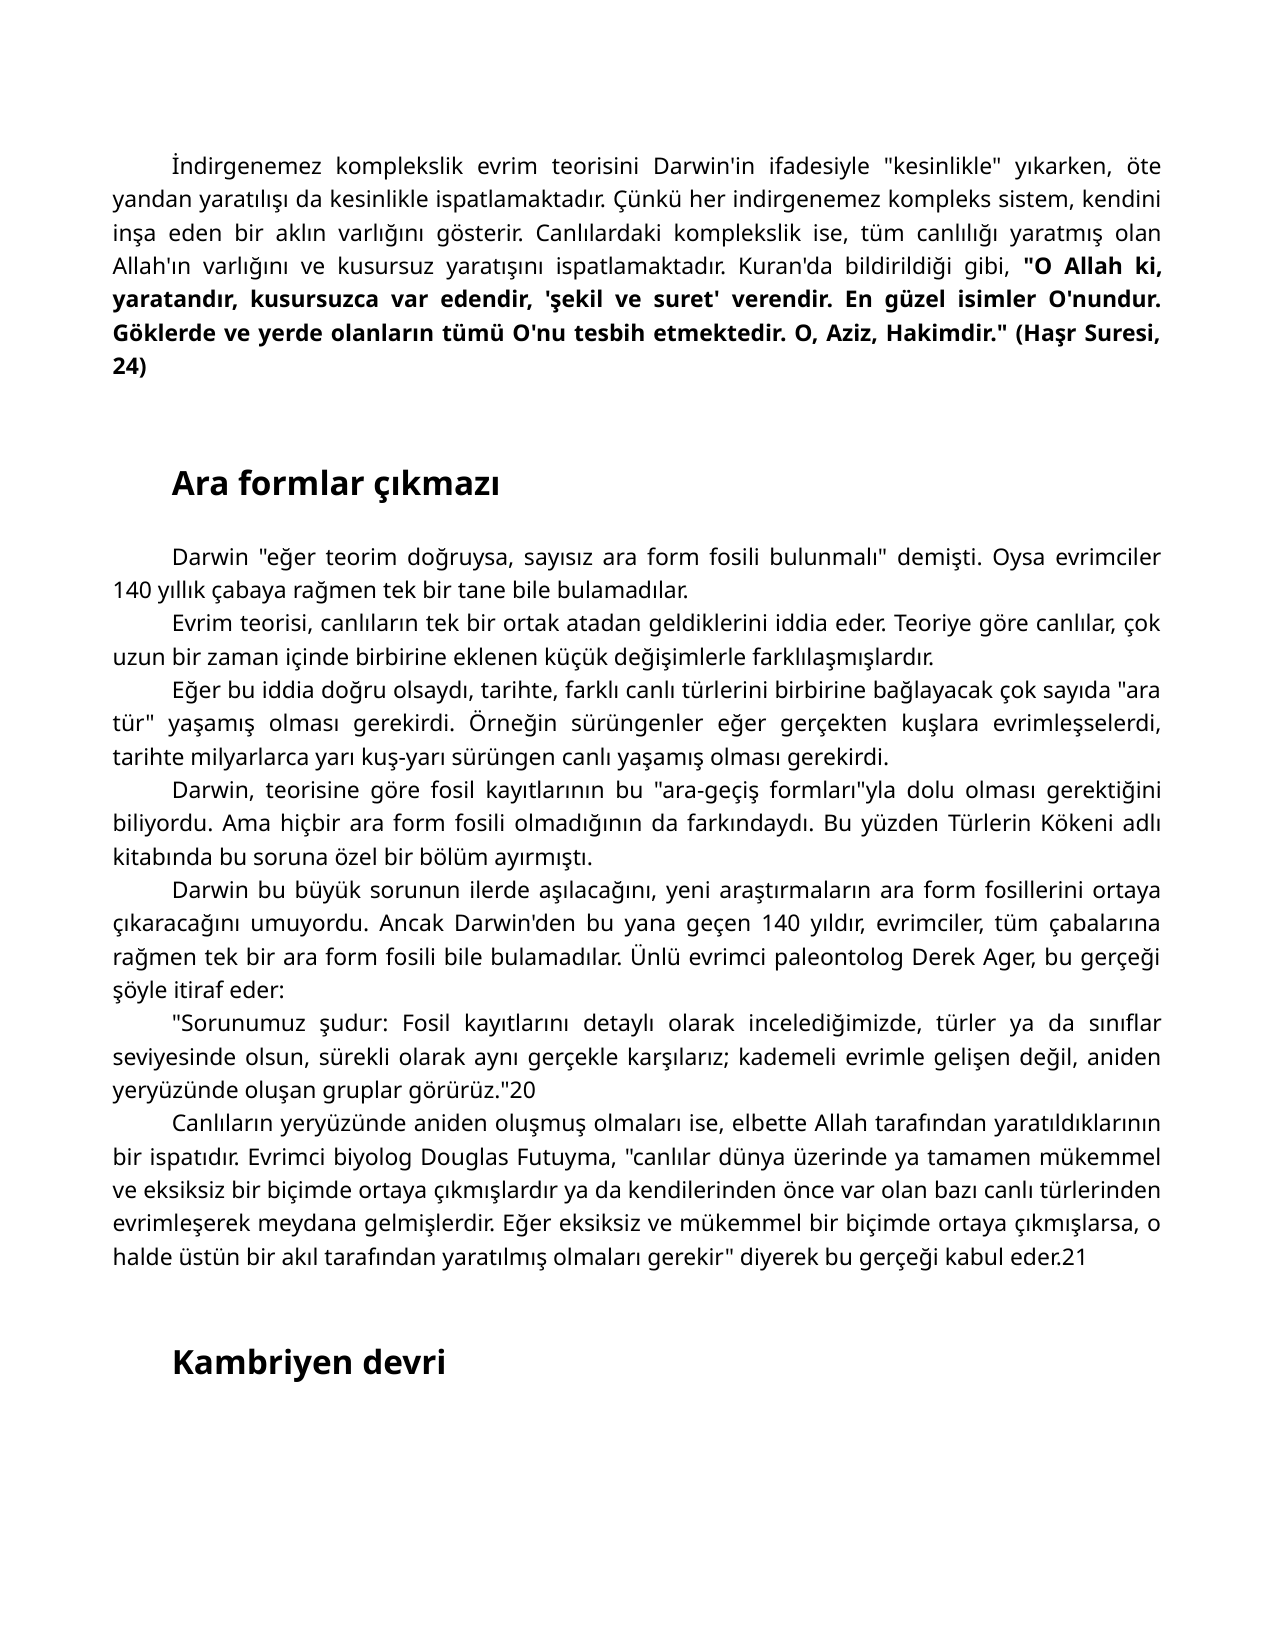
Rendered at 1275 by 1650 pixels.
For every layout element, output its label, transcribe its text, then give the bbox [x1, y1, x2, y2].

text İndirgenemez komplekslik evrim teorisini Darwin'in ifadesiyle "kesinlikle" yıkarken, öte yandan yaratılışı da kesinlikle ispatlamaktadır. Çünkü her indirgenemez kompleks sistem, kendini inşa eden bir aklın varlığını gösterir. Canlılardaki komplekslik ise, tüm canlılığı yaratmış olan Allah'ın varlığını ve kusursuz yaratışını ispatlamaktadır. Kuran'da bildirildiği gibi, "O Allah ki, yaratandır, kusursuzca var edendir, 'şekil ve suret' verendir. En güzel isimler O'nundur. Göklerde ve yerde olanların tümü O'nu tesbih etmektedir. O, Aziz, Hakimdir." (Haşr Suresi, 24) [112, 148, 1162, 381]
subtitle Ara formlar çıkmazı [112, 460, 1162, 505]
text Darwin bu büyük sorunun ilerde aşılacağını, yeni araştırmaların ara form fosillerini ortaya çıkaracağını umuyordu. Ancak Darwin'den bu yana geçen 140 yıldır, evrimciler, tüm çabalarına rağmen tek bir ara form fosili bile bulamadılar. Ünlü evrimci paleontolog Derek Ager, bu gerçeği şöyle itiraf eder: [112, 872, 1162, 1005]
text Canlıların yeryüzünde aniden oluşmuş olmaları ise, elbette Allah tarafından yaratıldıklarının bir ispatıdır. Evrimci biyolog Douglas Futuyma, "canlılar dünya üzerinde ya tamamen mükemmel ve eksiksiz bir biçimde ortaya çıkmışlardır ya da kendilerinden önce var olan bazı canlı türlerinden evrimleşerek meydana gelmişlerdir. Eğer eksiksiz ve mükemmel bir biçimde ortaya çıkmışlarsa, o halde üstün bir akıl tarafından yaratılmış olmaları gerekir" diyerek bu gerçeği kabul eder.21 [112, 1105, 1162, 1272]
text Darwin "eğer teorim doğruysa, sayısız ara form fosili bulunmalı" demişti. Oysa evrimciler 140 yıllık çabaya rağmen tek bir tane bile bulamadılar. [112, 538, 1162, 605]
text Darwin, teorisine göre fosil kayıtlarının bu "ara-geçiş formları"yla dolu olması gerektiğini biliyordu. Ama hiçbir ara form fosili olmadığının da farkındaydı. Bu yüzden Türlerin Kökeni adlı kitabında bu soruna özel bir bölüm ayırmıştı. [112, 772, 1162, 872]
text Eğer bu iddia doğru olsaydı, tarihte, farklı canlı türlerini birbirine bağlayacak çok sayıda "ara tür" yaşamış olması gerekirdi. Örneğin sürüngenler eğer gerçekten kuşlara evrimleşselerdi, tarihte milyarlarca yarı kuş-yarı sürüngen canlı yaşamış olması gerekirdi. [112, 672, 1162, 772]
text "Sorunumuz şudur: Fosil kayıtlarını detaylı olarak incelediğimizde, türler ya da sınıflar seviyesinde olsun, sürekli olarak aynı gerçekle karşılarız; kademeli evrimle gelişen değil, aniden yeryüzünde oluşan gruplar görürüz."20 [112, 1005, 1162, 1105]
subtitle Kambriyen devri [112, 1338, 1162, 1384]
text Evrim teorisi, canlıların tek bir ortak atadan geldiklerini iddia eder. Teoriye göre canlılar, çok uzun bir zaman içinde birbirine eklenen küçük değişimlerle farklılaşmışlardır. [112, 605, 1162, 672]
